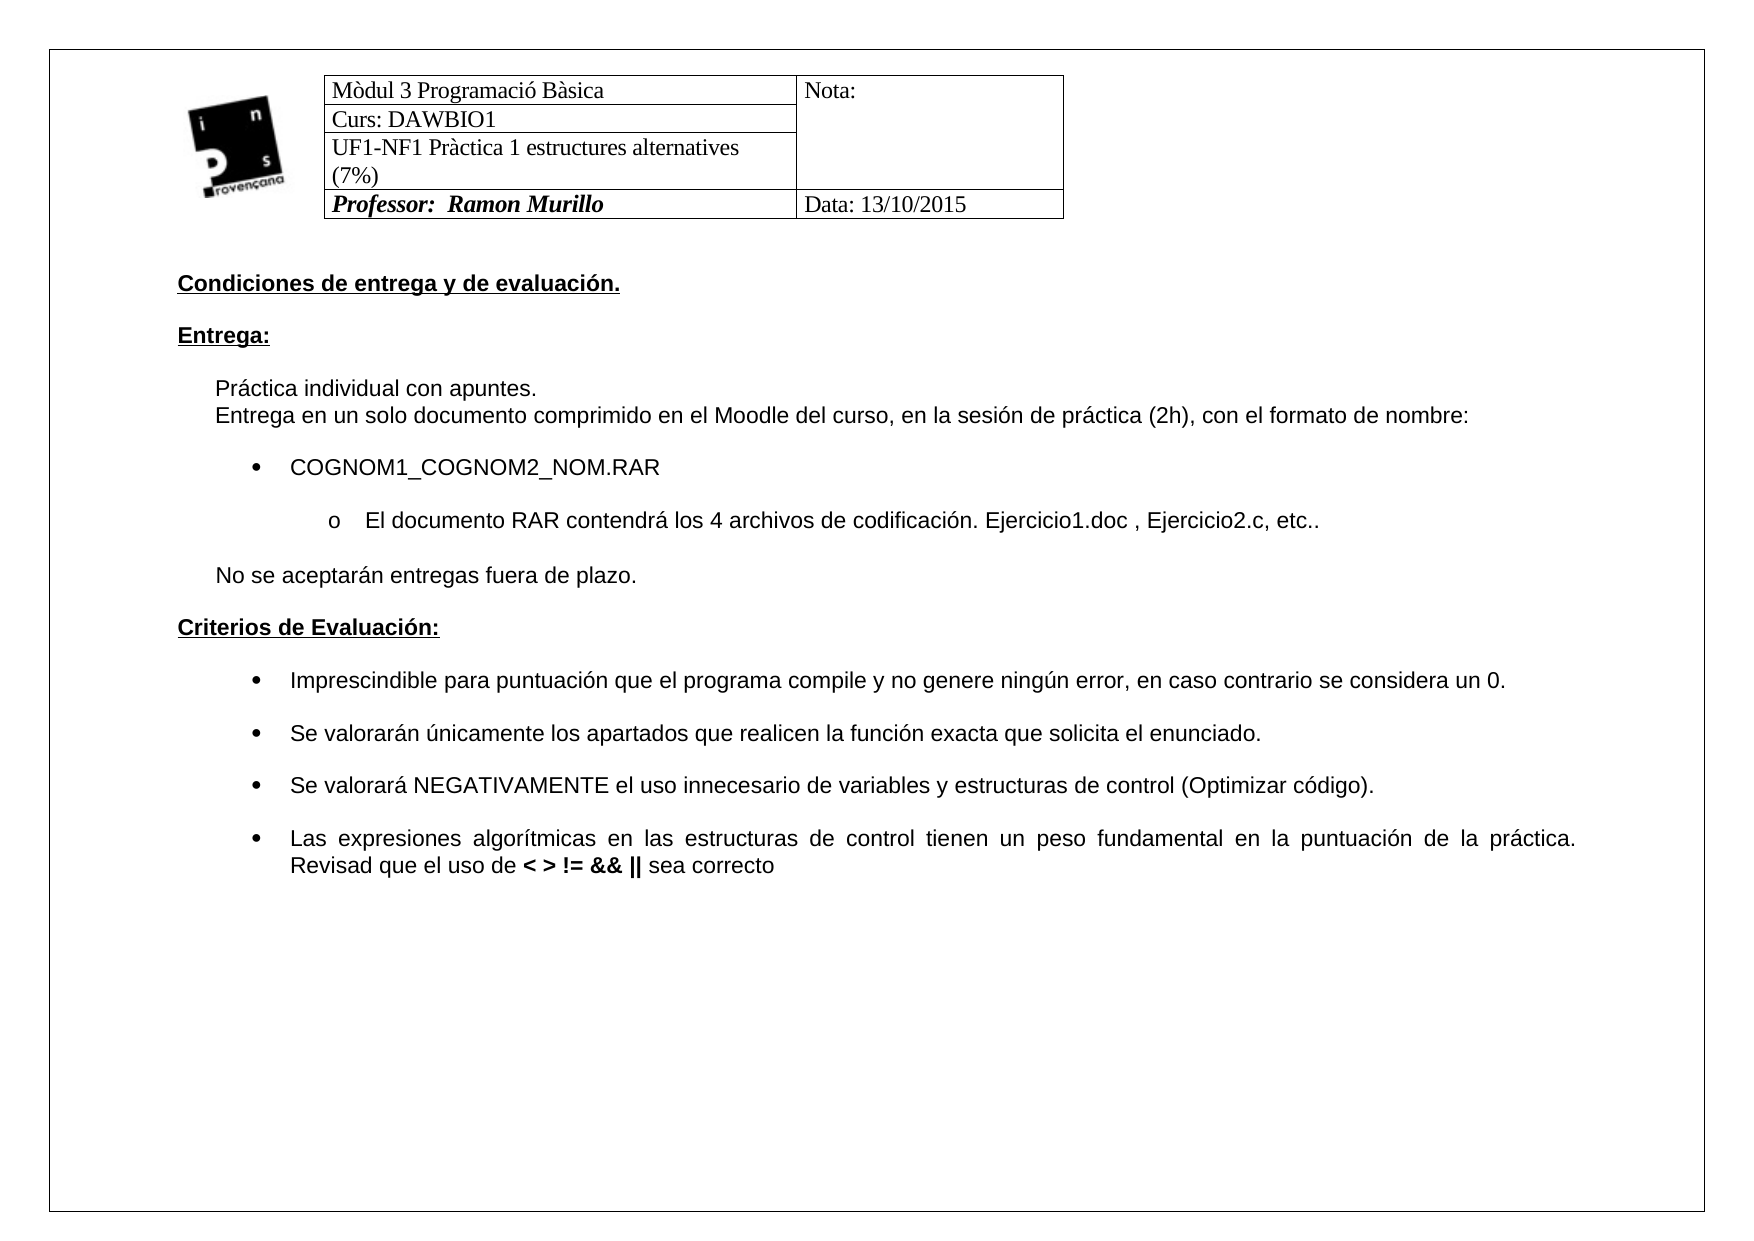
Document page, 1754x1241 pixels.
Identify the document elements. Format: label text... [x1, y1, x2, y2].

text Criterios de Evaluación: [177, 614, 1577, 641]
picture [159, 95, 313, 198]
text Práctica individual con apuntes. [215, 375, 1577, 402]
list Imprescindible para puntuación que el programa compile y no genere ningún error, en caso contrario se considera un 0. [252, 667, 1577, 693]
list COGNOM1_COGNOM2_NOM.RAR [252, 454, 1577, 481]
text No se aceptarán entregas fuera de plazo. [177, 562, 1577, 588]
list El documento RAR contendrá los 4 archivos de codificación. Ejercicio1.doc , Ejercicio2.c, etc.. [327, 507, 1577, 535]
text Condiciones de entrega y de evaluación. [177, 270, 1577, 296]
list Se valorará NEGATIVAMENTE el uso innecesario de variables y estructuras de control (Optimizar código). [252, 772, 1577, 799]
list Se valorarán únicamente los apartados que realicen la función exacta que solicita el enunciado. [252, 720, 1577, 746]
text Entrega en un solo documento comprimido en el Moodle del curso, en la sesión de práctica (2h), con el formato de nombre: [215, 402, 1577, 428]
text Entrega: [177, 322, 1577, 349]
list Las expresiones algorítmicas en las estructuras de control tienen un peso fundamental en la puntuación de la práctica. Revisad que el uso de < > != && || sea correcto [252, 825, 1577, 878]
